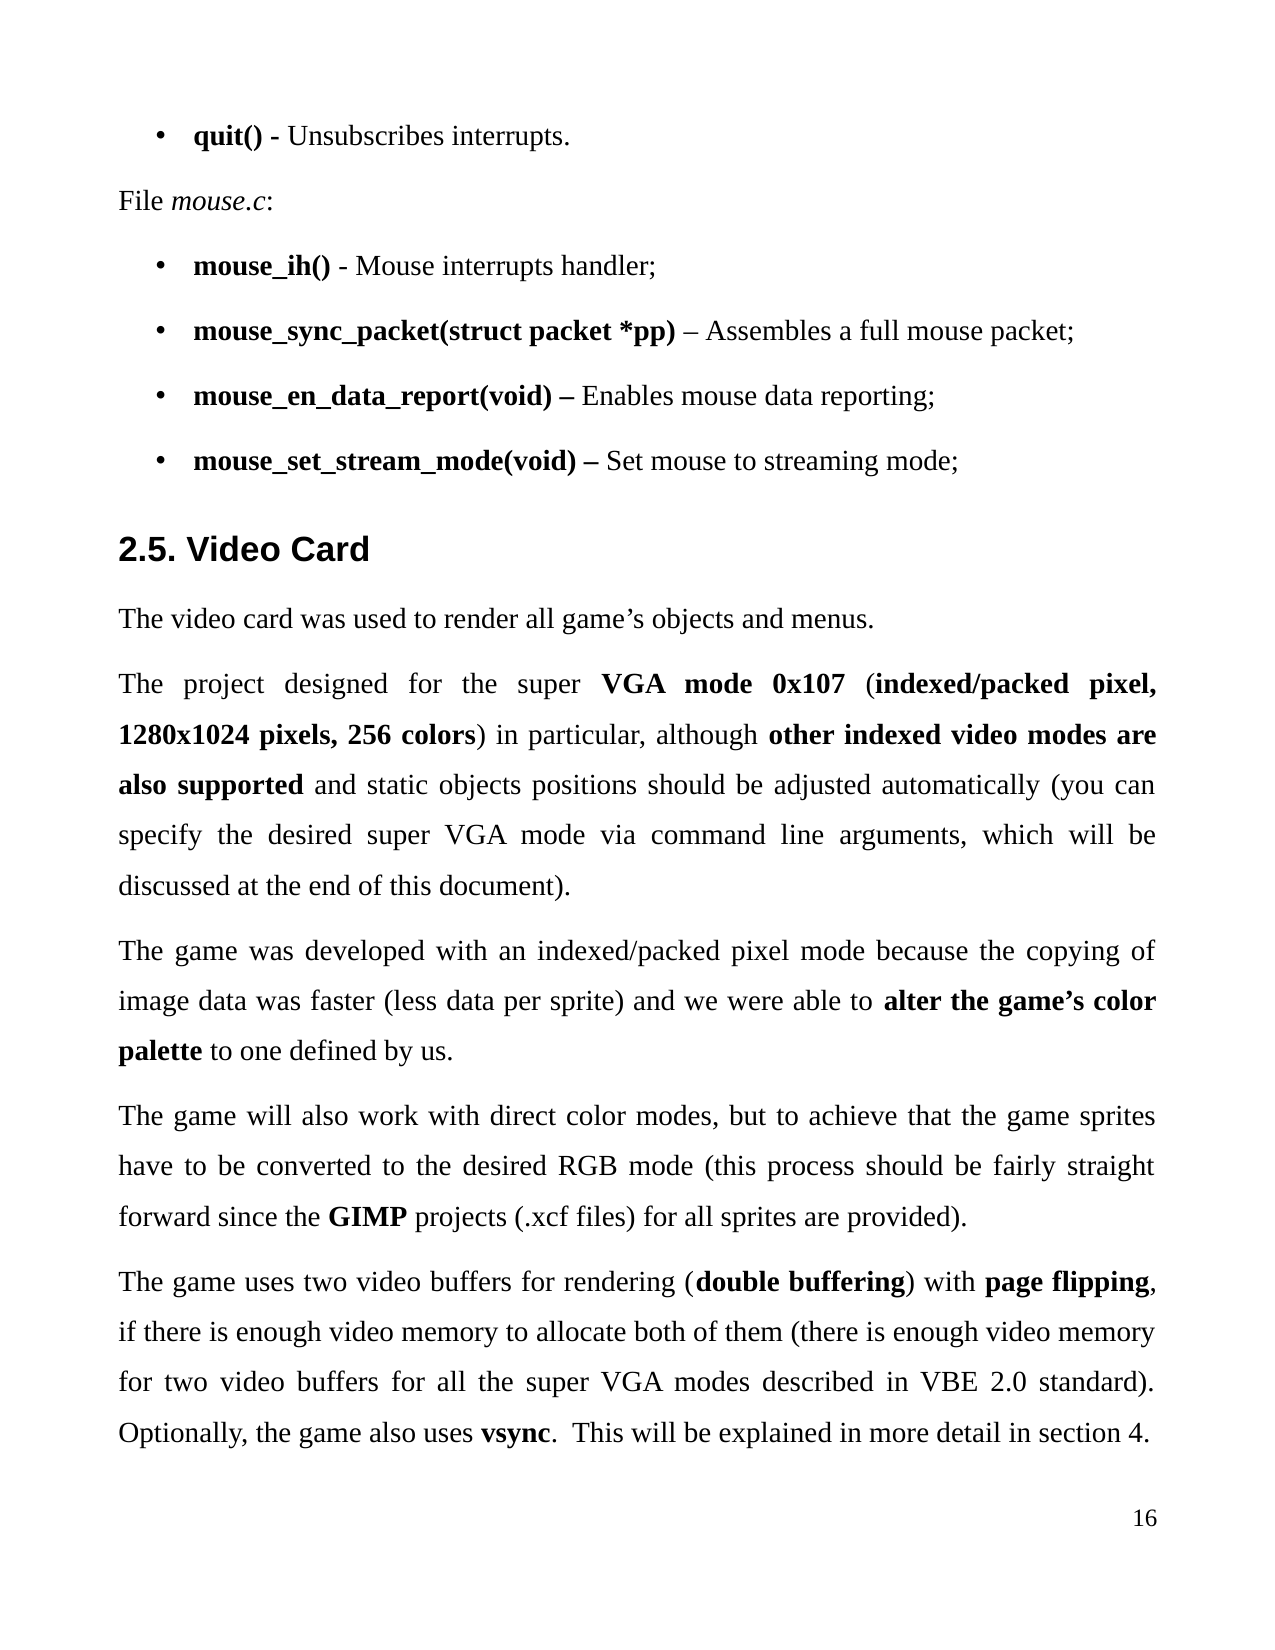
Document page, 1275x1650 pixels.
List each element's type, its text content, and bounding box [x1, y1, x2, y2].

subtitle 2.5. Video Card [118, 529, 1157, 569]
list mouse_ih() - Mouse interrupts handler; [156, 248, 1157, 282]
list mouse_sync_packet(struct packet *pp) – Assembles a full mouse packet; [156, 313, 1157, 347]
text The game will also work with direct color modes, but to achieve that the game sprites have to be converted to the desired RGB mode (this process should be fairly straight forward since the GIMP projects (.xcf files) for all sprites are provided). [118, 1098, 1157, 1232]
text The project designed for the super VGA mode 0x107 (indexed/packed pixel, 1280x1024 pixels, 256 colors) in particular, although other indexed video modes are also supported and static objects positions should be adjusted automatically (you can specify the desired super VGA mode via command line arguments, which will be discussed at the end of this document). [118, 667, 1157, 901]
text The video card was used to render all game’s objects and menus. [118, 602, 1157, 635]
list quit() - Unsubscribes interrupts. [156, 118, 1157, 152]
list mouse_set_stream_mode(void) – Set mouse to streaming mode; [156, 443, 1157, 477]
list mouse_en_data_report(void) – Enables mouse data reporting; [156, 378, 1157, 412]
text File mouse.c: [118, 183, 1157, 217]
text The game uses two video buffers for rendering (double buffering) with page flipping, if there is enough video memory to allocate both of them (there is enough video memory for two video buffers for all the super VGA modes described in VBE 2.0 standard). Optionally, the game also uses vsync. This will be explained in more detail in section 4. [118, 1264, 1157, 1448]
text The game was developed with an indexed/packed pixel mode because the copying of image data was faster (less data per sprite) and we were able to alter the game’s color palette to one defined by us. [118, 933, 1157, 1067]
